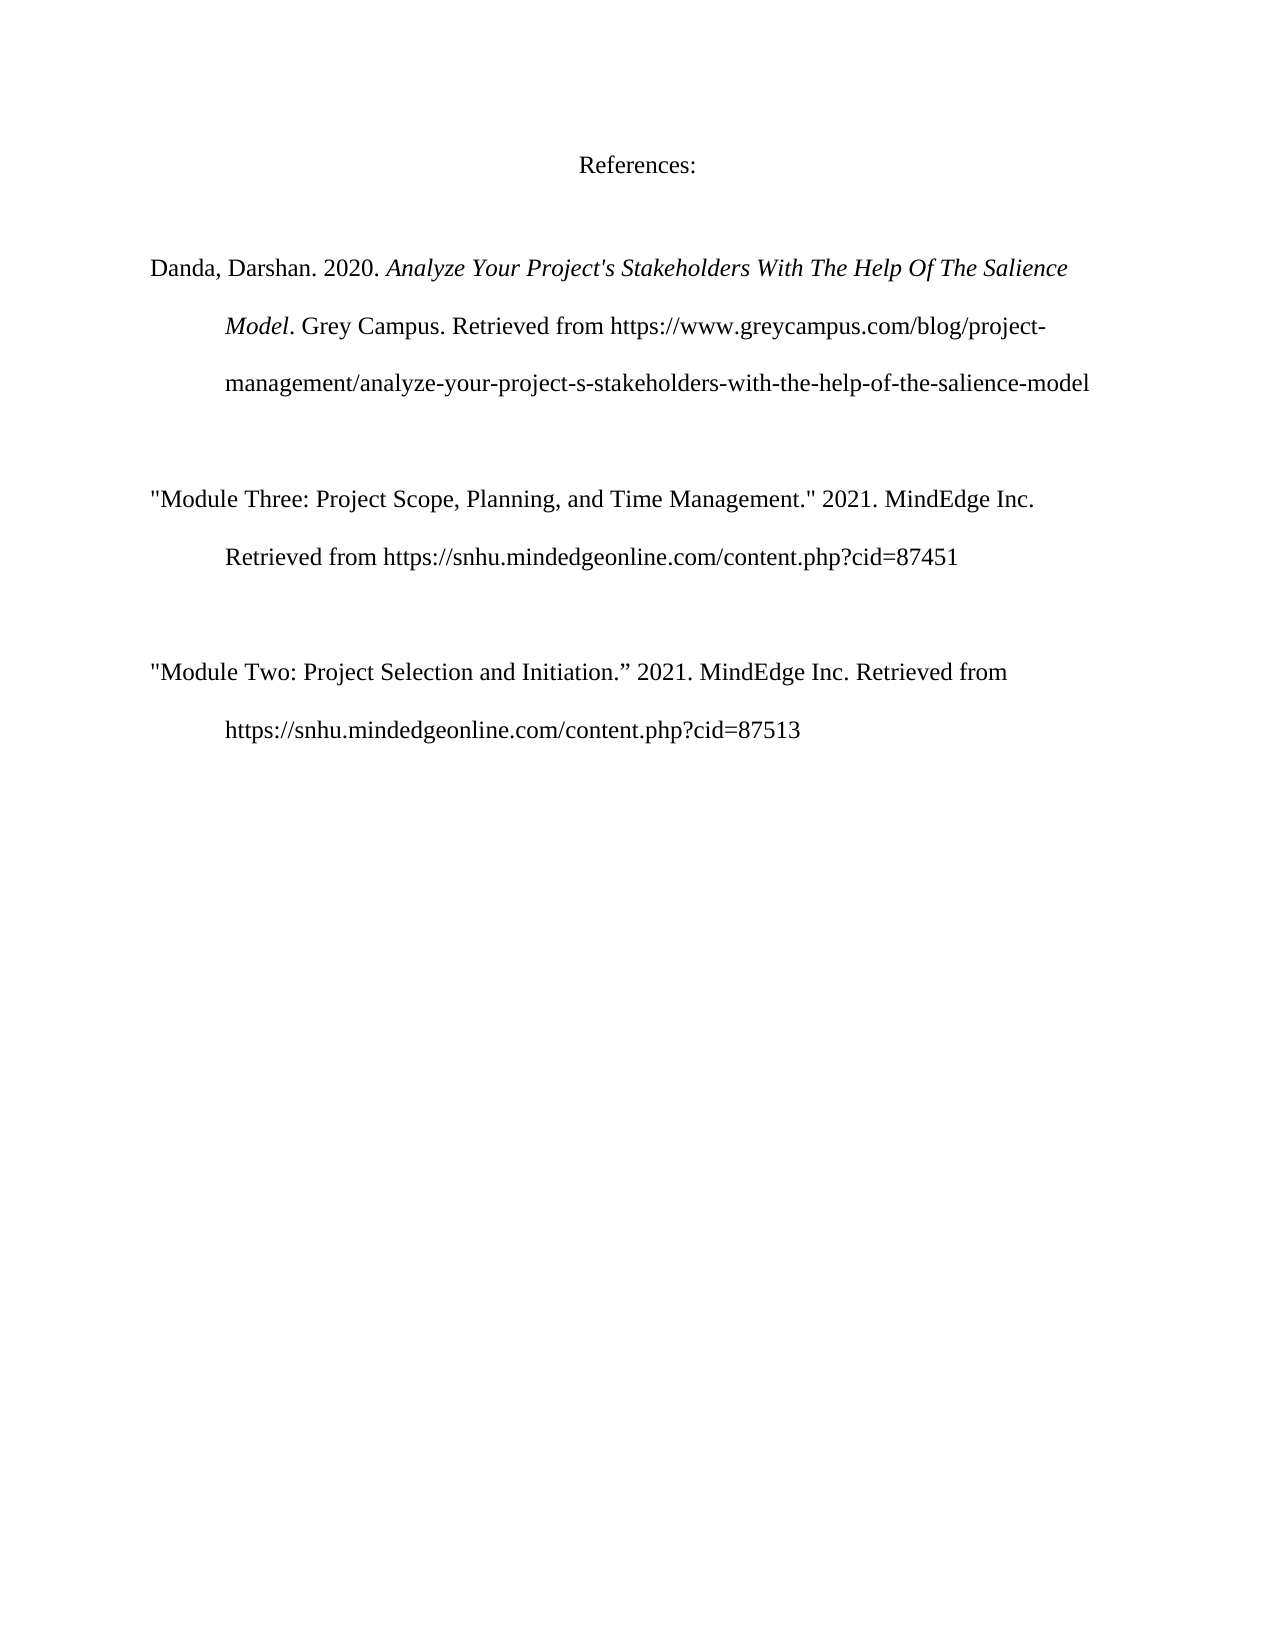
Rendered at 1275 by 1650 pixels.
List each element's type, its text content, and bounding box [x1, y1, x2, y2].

text References: [150, 150, 1125, 179]
text "Module Three: Project Scope, Planning, and Time Management." 2021. MindEdge Inc. Retrieved from https://snhu.mindedgeonline.com/content.php?cid=87451 [150, 484, 1125, 570]
text Danda, Darshan. 2020. Analyze Your Project's Stakeholders With The Help Of The Salience Model. Grey Campus. Retrieved from https://www.greycampus.com/blog/project- management/analyze-your-project-s-stakeholders-with-the-help-of-the-salience-model [150, 253, 1125, 397]
text "Module Two: Project Selection and Initiation.” 2021. MindEdge Inc. Retrieved from https://snhu.mindedgeonline.com/content.php?cid=87513 [150, 657, 1125, 744]
